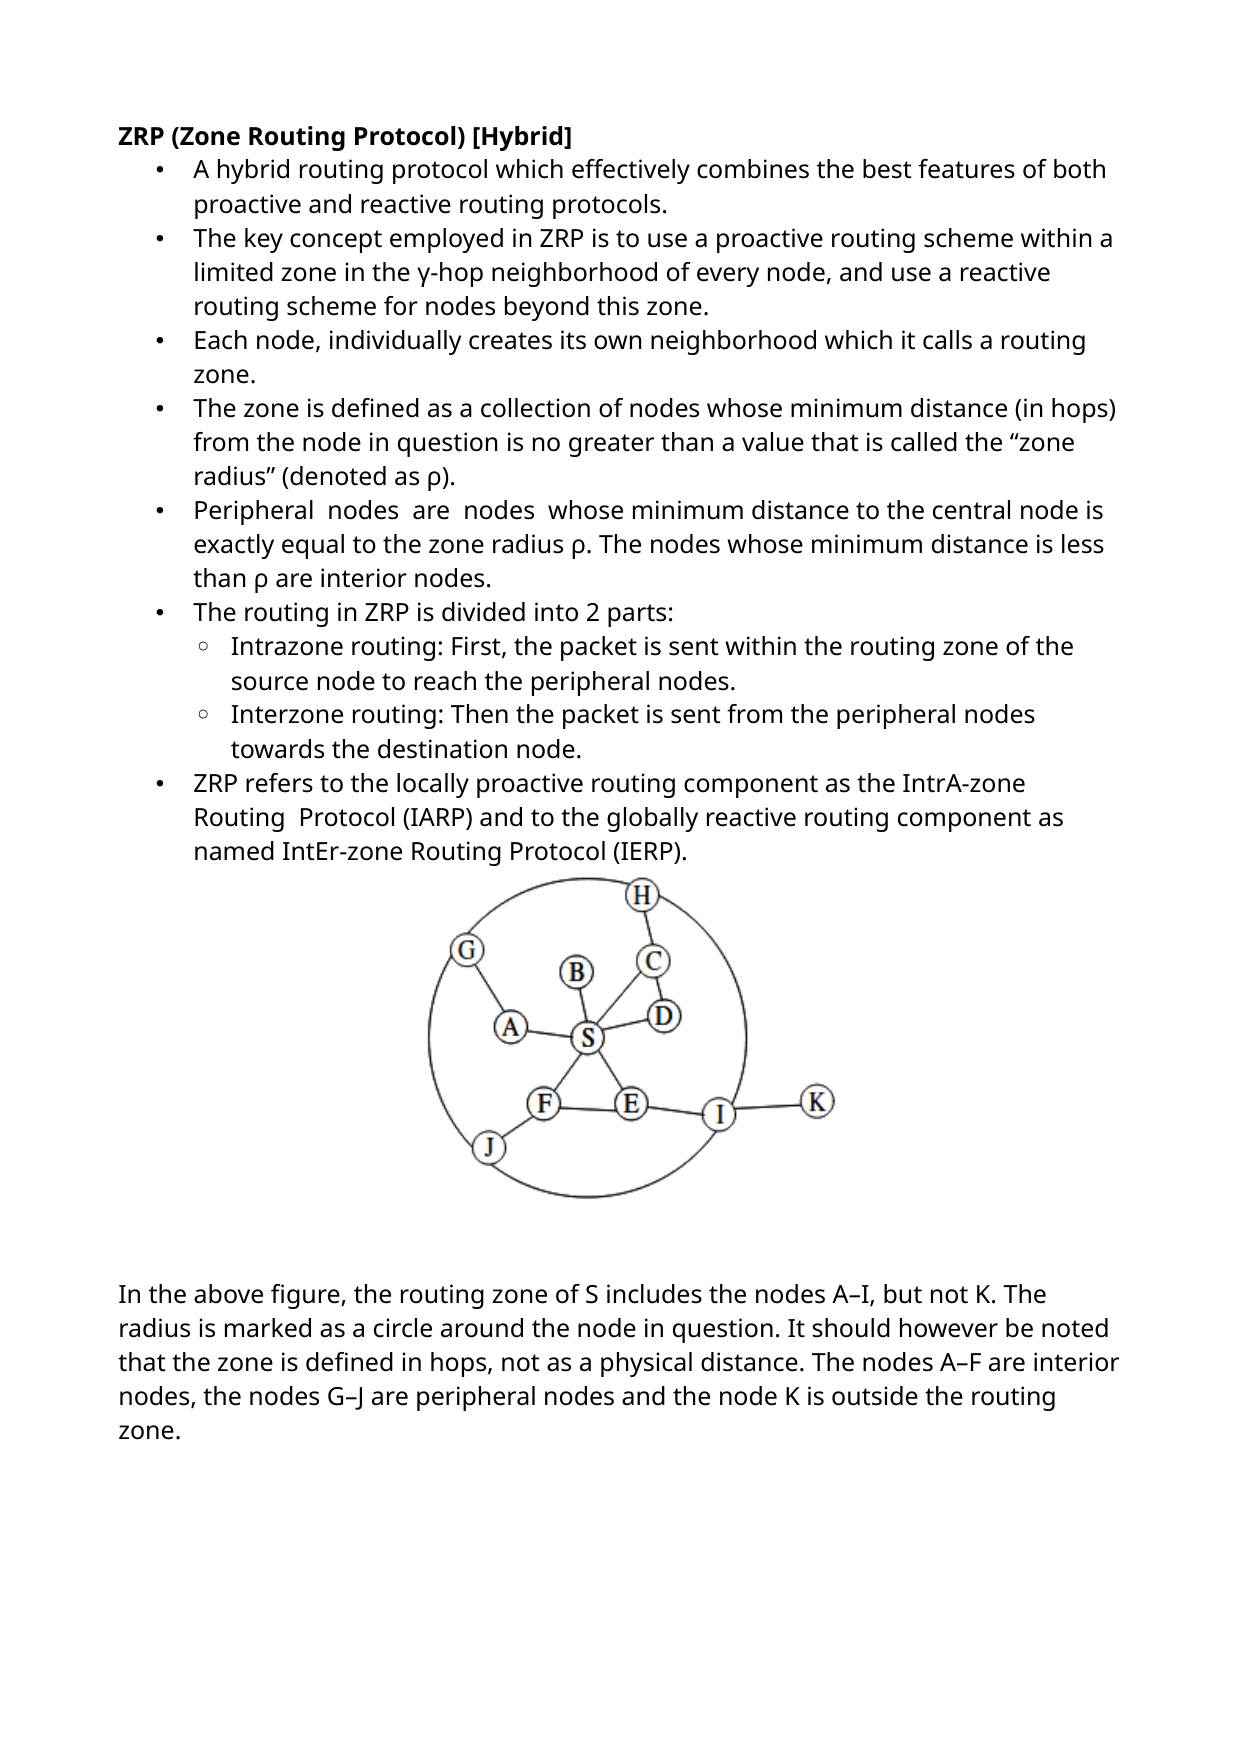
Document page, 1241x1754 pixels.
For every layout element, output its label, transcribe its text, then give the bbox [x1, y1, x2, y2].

list Each node, individually creates its own neighborhood which it calls a routing zone. [156, 322, 1122, 391]
picture [383, 867, 857, 1210]
list The zone is defined as a collection of nodes whose minimum distance (in hops) from the node in question is no greater than a value that is called the “zone radius” (denoted as ρ). [156, 391, 1122, 493]
list A hybrid routing protocol which effectively combines the best features of both proactive and reactive routing protocols. [156, 152, 1122, 220]
list The key concept employed in ZRP is to use a proactive routing scheme within a limited zone in the γ-hop neighborhood of every node, and use a reactive routing scheme for nodes beyond this zone. [156, 220, 1122, 322]
list ZRP refers to the locally proactive routing component as the IntrA-zone Routing Protocol (IARP) and to the globally reactive routing component as named IntEr-zone Routing Protocol (IERP). [156, 765, 1122, 867]
list The routing in ZRP is divided into 2 parts: [156, 595, 1122, 629]
text ZRP (Zone Routing Protocol) [Hybrid] [118, 118, 1122, 152]
text In the above figure, the routing zone of S includes the nodes A–I, but not K. The radius is marked as a circle around the node in question. It should however be noted that the zone is defined in hops, not as a physical distance. The nodes A–F are interior nodes, the nodes G–J are peripheral nodes and the node K is outside the routing zone. [118, 1276, 1122, 1447]
list Peripheral nodes are nodes whose minimum distance to the central node is exactly equal to the zone radius ρ. The nodes whose minimum distance is less than ρ are interior nodes. [156, 493, 1122, 595]
list Interzone routing: Then the packet is sent from the peripheral nodes towards the destination node. [193, 697, 1122, 765]
list Intrazone routing: First, the packet is sent within the routing zone of the source node to reach the peripheral nodes. [193, 629, 1122, 697]
